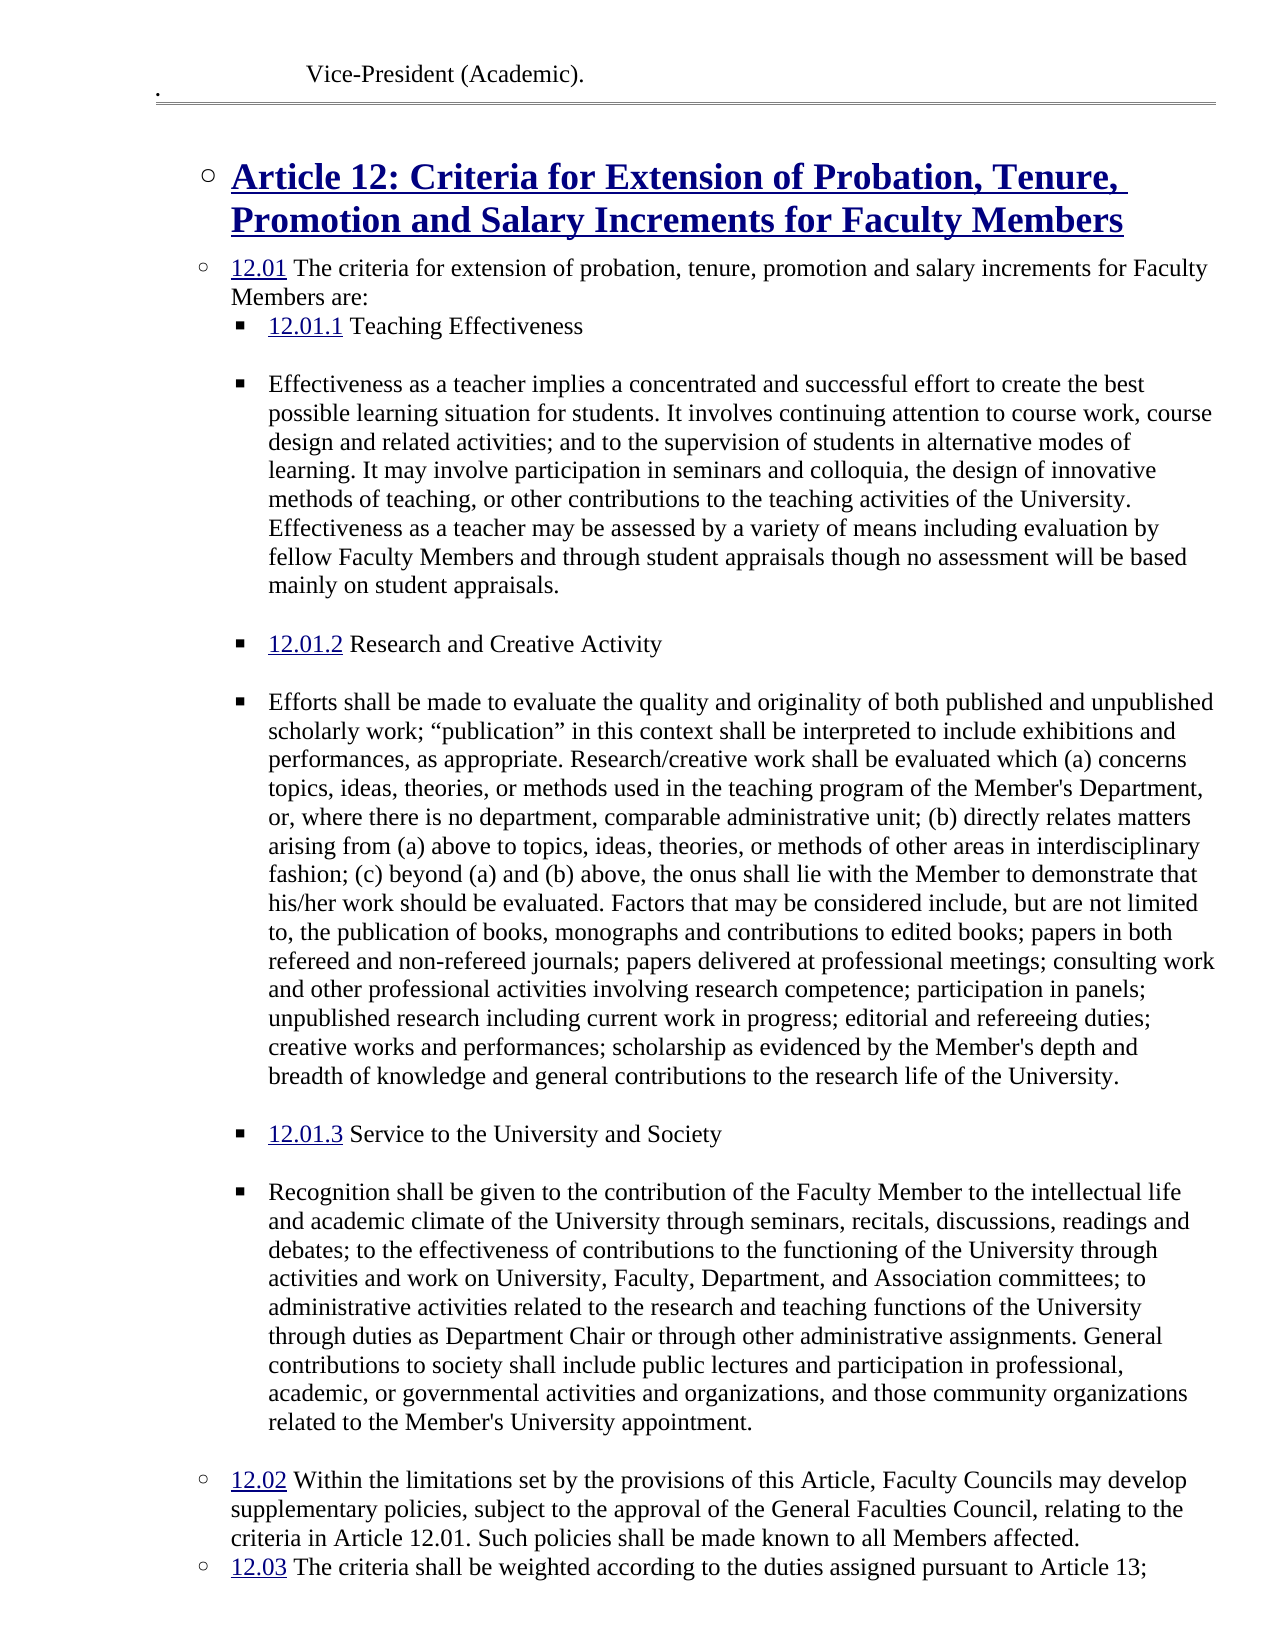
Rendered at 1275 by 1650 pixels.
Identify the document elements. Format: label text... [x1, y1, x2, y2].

list Effectiveness as a teacher implies a concentrated and successful effort to create the best possible learning situation for students. It involves continuing attention to course work, course design and related activities; and to the supervision of students in alternative modes of learning. It may involve participation in seminars and colloquia, the design of innovative methods of teaching, or other contributions to the teaching activities of the University. Effectiveness as a teacher may be assessed by a variety of means including evaluation by fellow Faculty Members and through student appraisals though no assessment will be based mainly on student appraisals. [231, 369, 1216, 599]
list Vice-President (Academic). [268, 59, 1216, 88]
subtitle Article 12: Criteria for Extension of Probation, Tenure, Promotion and Salary Increments for Faculty Members [193, 155, 1216, 241]
list 12.02 Within the limitations set by the provisions of this Article, Faculty Councils may develop supplementary policies, subject to the approval of the General Faculties Council, relating to the criteria in Article 12.01. Such policies shall be made known to all Members affected. [193, 1465, 1216, 1552]
list 12.01 The criteria for extension of probation, tenure, promotion and salary increments for Faculty Members are: [193, 253, 1216, 311]
list 12.03 The criteria shall be weighted according to the duties assigned pursuant to Article 13; [193, 1552, 1216, 1580]
list 12.01.2 Research and Creative Activity [231, 629, 1216, 657]
list 12.01.1 Teaching Effectiveness [231, 311, 1216, 340]
list Efforts shall be made to evaluate the quality and originality of both published and unpublished scholarly work; “publication” in this context shall be interpreted to include exhibitions and performances, as appropriate. Research/creative work shall be evaluated which (a) concerns topics, ideas, theories, or methods used in the teaching program of the Member's Department, or, where there is no department, comparable administrative unit; (b) directly relates matters arising from (a) above to topics, ideas, theories, or methods of other areas in interdisciplinary fashion; (c) beyond (a) and (b) above, the onus shall lie with the Member to demonstrate that his/her work should be evaluated. Factors that may be considered include, but are not limited to, the publication of books, monographs and contributions to edited books; papers in both refereed and non-refereed journals; papers delivered at professional meetings; consulting work and other professional activities involving research competence; participation in panels; unpublished research including current work in progress; editorial and refereeing duties; creative works and performances; scholarship as evidenced by the Member's depth and breadth of knowledge and general contributions to the research life of the University. [231, 687, 1216, 1089]
list Recognition shall be given to the contribution of the Faculty Member to the intellectual life and academic climate of the University through seminars, recitals, discussions, readings and debates; to the effectiveness of contributions to the functioning of the University through activities and work on University, Faculty, Department, and Association committees; to administrative activities related to the research and teaching functions of the University through duties as Department Chair or through other administrative assignments. General contributions to society shall include public lectures and participation in professional, academic, or governmental activities and organizations, and those community organizations related to the Member's University appointment. [231, 1177, 1216, 1436]
list 12.01.3 Service to the University and Society [231, 1119, 1216, 1148]
